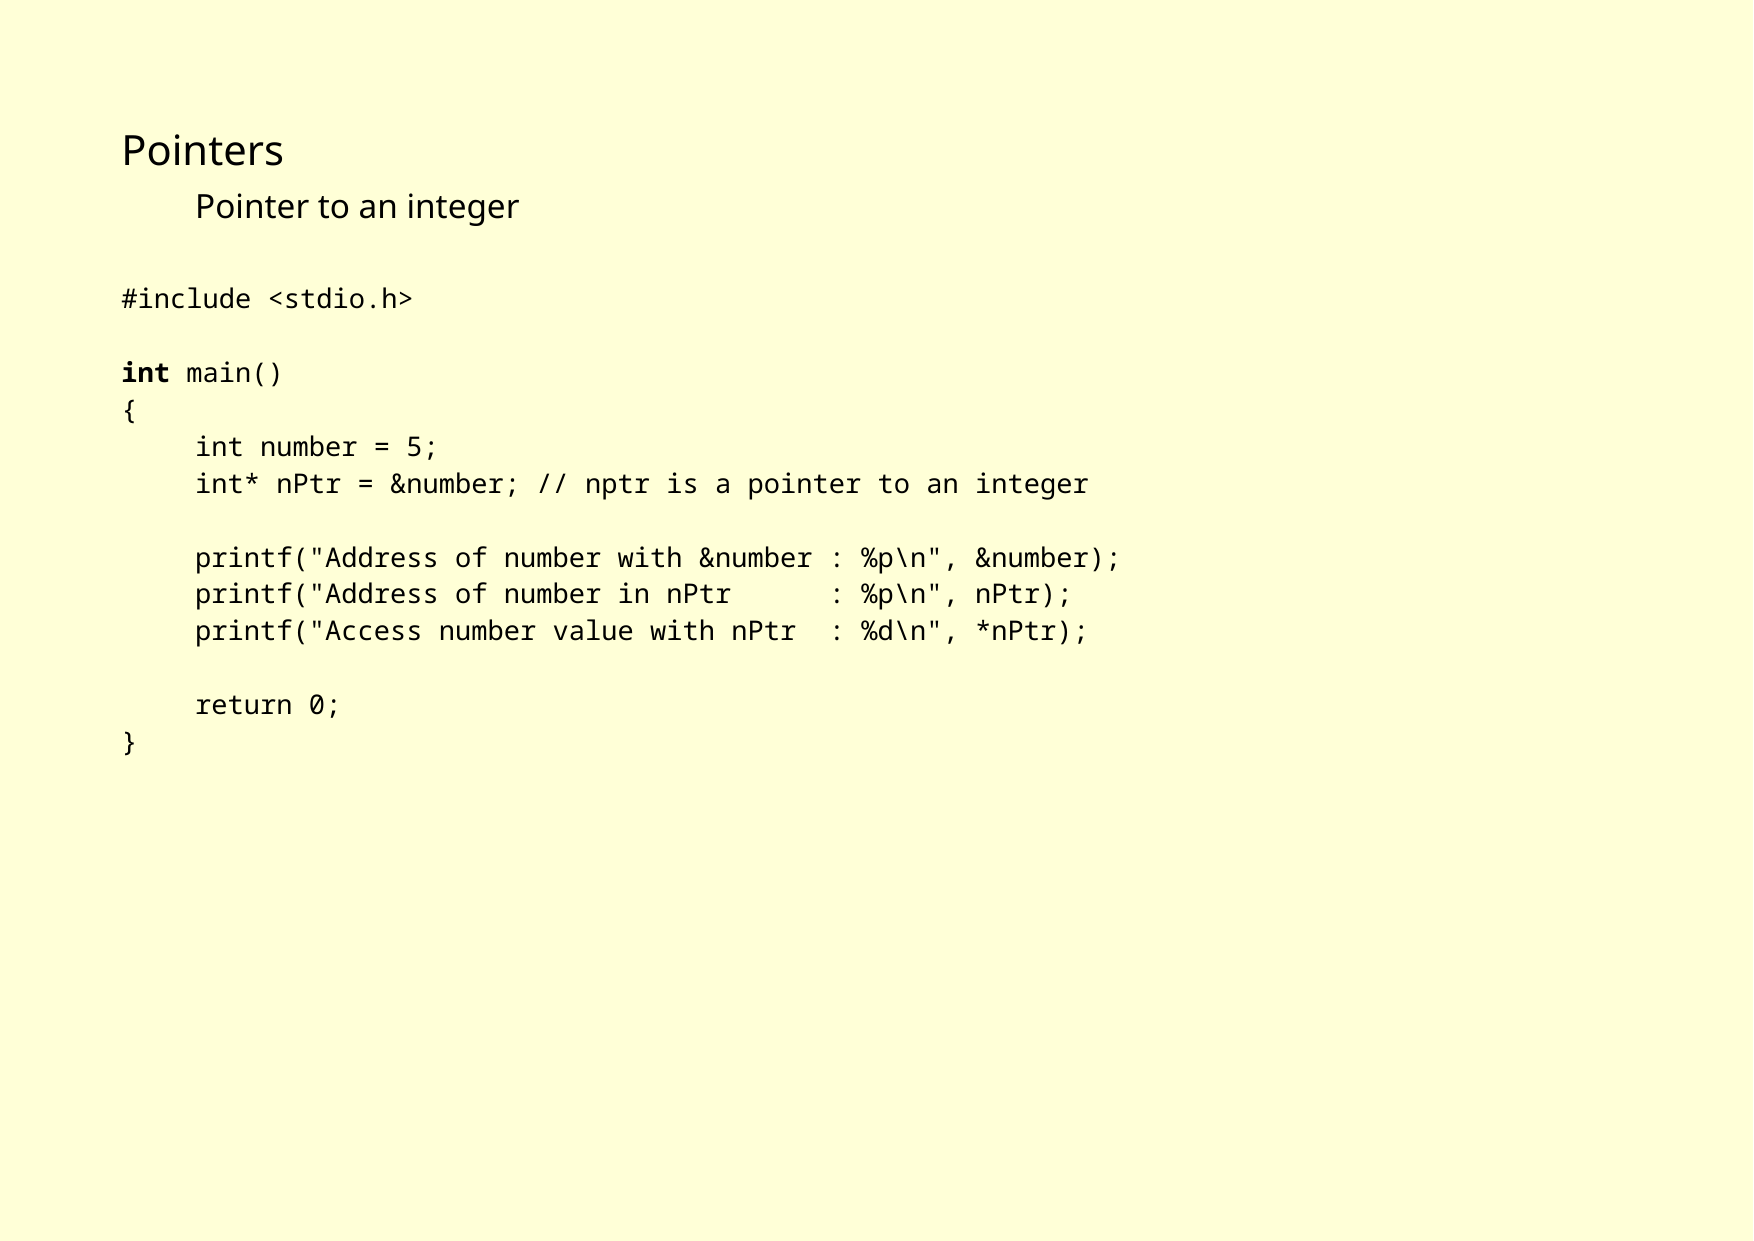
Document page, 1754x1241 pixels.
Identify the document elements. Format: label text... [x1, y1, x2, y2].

text printf("Access number value with nPtr : %d\n", *nPtr); [121, 612, 1632, 649]
text printf("Address of number with &number : %p\n", &number); [121, 538, 1632, 575]
text int* nPtr = &number; // nptr is a pointer to an integer [121, 464, 1632, 501]
text } [121, 722, 1632, 759]
text int main() [121, 354, 1632, 391]
text Pointer to an integer [121, 178, 1632, 229]
text { [121, 391, 1632, 427]
text Pointers [121, 121, 1632, 178]
text return 0; [121, 686, 1632, 722]
text printf("Address of number in nPtr : %p\n", nPtr); [121, 575, 1632, 612]
text #include <stdio.h> [121, 280, 1632, 317]
text int number = 5; [121, 427, 1632, 464]
